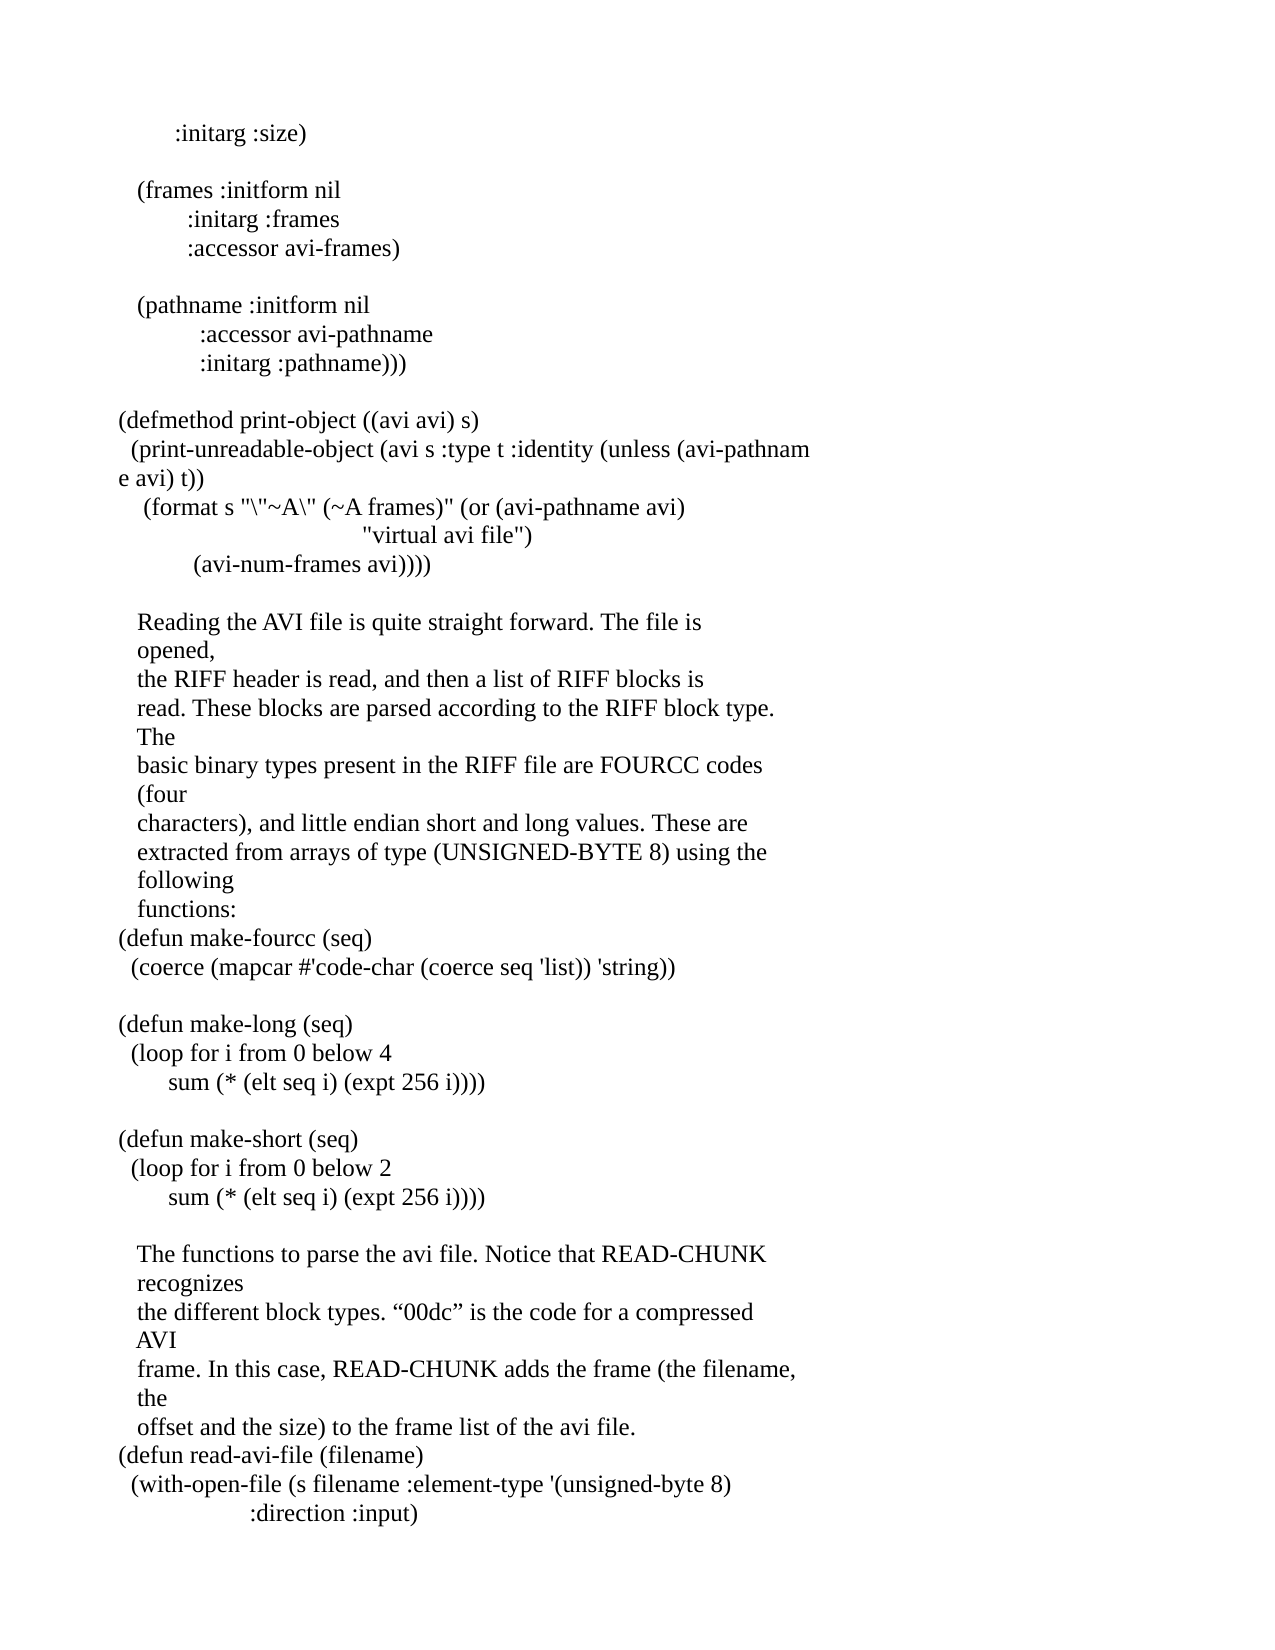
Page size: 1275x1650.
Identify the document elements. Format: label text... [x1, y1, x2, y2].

text characters), and little endian short and long values. These are [118, 808, 1157, 837]
text (loop for i from 0 below 4 [118, 1038, 1157, 1067]
text the [118, 1383, 1157, 1412]
text read. These blocks are parsed according to the RIFF block type. [118, 693, 1157, 722]
text (defun make-long (seq) [118, 1009, 1157, 1038]
text opened, [118, 636, 1157, 664]
text offset and the size) to the frame list of the avi file. [118, 1412, 1157, 1441]
text (loop for i from 0 below 2 [118, 1153, 1157, 1182]
text (defun read-avi-file (filename) [118, 1441, 1157, 1469]
text (defun make-fourcc (seq) [118, 923, 1157, 952]
text frame. In this case, READ-CHUNK adds the frame (the filename, [118, 1354, 1157, 1383]
text the RIFF header is read, and then a list of RIFF blocks is [118, 664, 1157, 693]
text basic binary types present in the RIFF file are FOURCC codes [118, 751, 1157, 779]
text (pathname :initform nil [118, 291, 1157, 319]
text (coerce (mapcar #'code-char (coerce seq 'list)) 'string)) [118, 952, 1157, 981]
text extracted from arrays of type (UNSIGNED-BYTE 8) using the [118, 837, 1157, 866]
text AVI [118, 1326, 1157, 1354]
text "virtual avi file") [118, 521, 1157, 549]
text (with-open-file (s filename :element-type '(unsigned-byte 8) [118, 1469, 1157, 1498]
text :initarg :pathname))) [118, 348, 1157, 377]
text The [118, 722, 1157, 751]
text :initarg :size) [118, 118, 1157, 147]
text (format s "\"~A\" (~A frames)" (or (avi-pathname avi) [118, 492, 1157, 521]
text functions: [118, 894, 1157, 923]
text :direction :input) [118, 1498, 1157, 1527]
text (avi-num-frames avi)))) [118, 549, 1157, 578]
text sum (* (elt seq i) (expt 256 i)))) [118, 1182, 1157, 1211]
text sum (* (elt seq i) (expt 256 i)))) [118, 1067, 1157, 1096]
text Reading the AVI file is quite straight forward. The file is [118, 607, 1157, 636]
text (frames :initform nil [118, 176, 1157, 204]
text :accessor avi-pathname [118, 319, 1157, 348]
text (four [118, 779, 1157, 808]
text :initarg :frames [118, 204, 1157, 233]
text (defun make-short (seq) [118, 1124, 1157, 1153]
text recognizes [118, 1268, 1157, 1297]
text following [118, 866, 1157, 894]
text the different block types. “00dc” is the code for a compressed [118, 1297, 1157, 1326]
text :accessor avi-frames) [118, 233, 1157, 262]
text The functions to parse the avi file. Notice that READ-CHUNK [118, 1239, 1157, 1268]
text (print-unreadable-object (avi s :type t :identity (unless (avi-pathnam [118, 434, 1157, 463]
text e avi) t)) [118, 463, 1157, 492]
text (defmethod print-object ((avi avi) s) [118, 406, 1157, 434]
